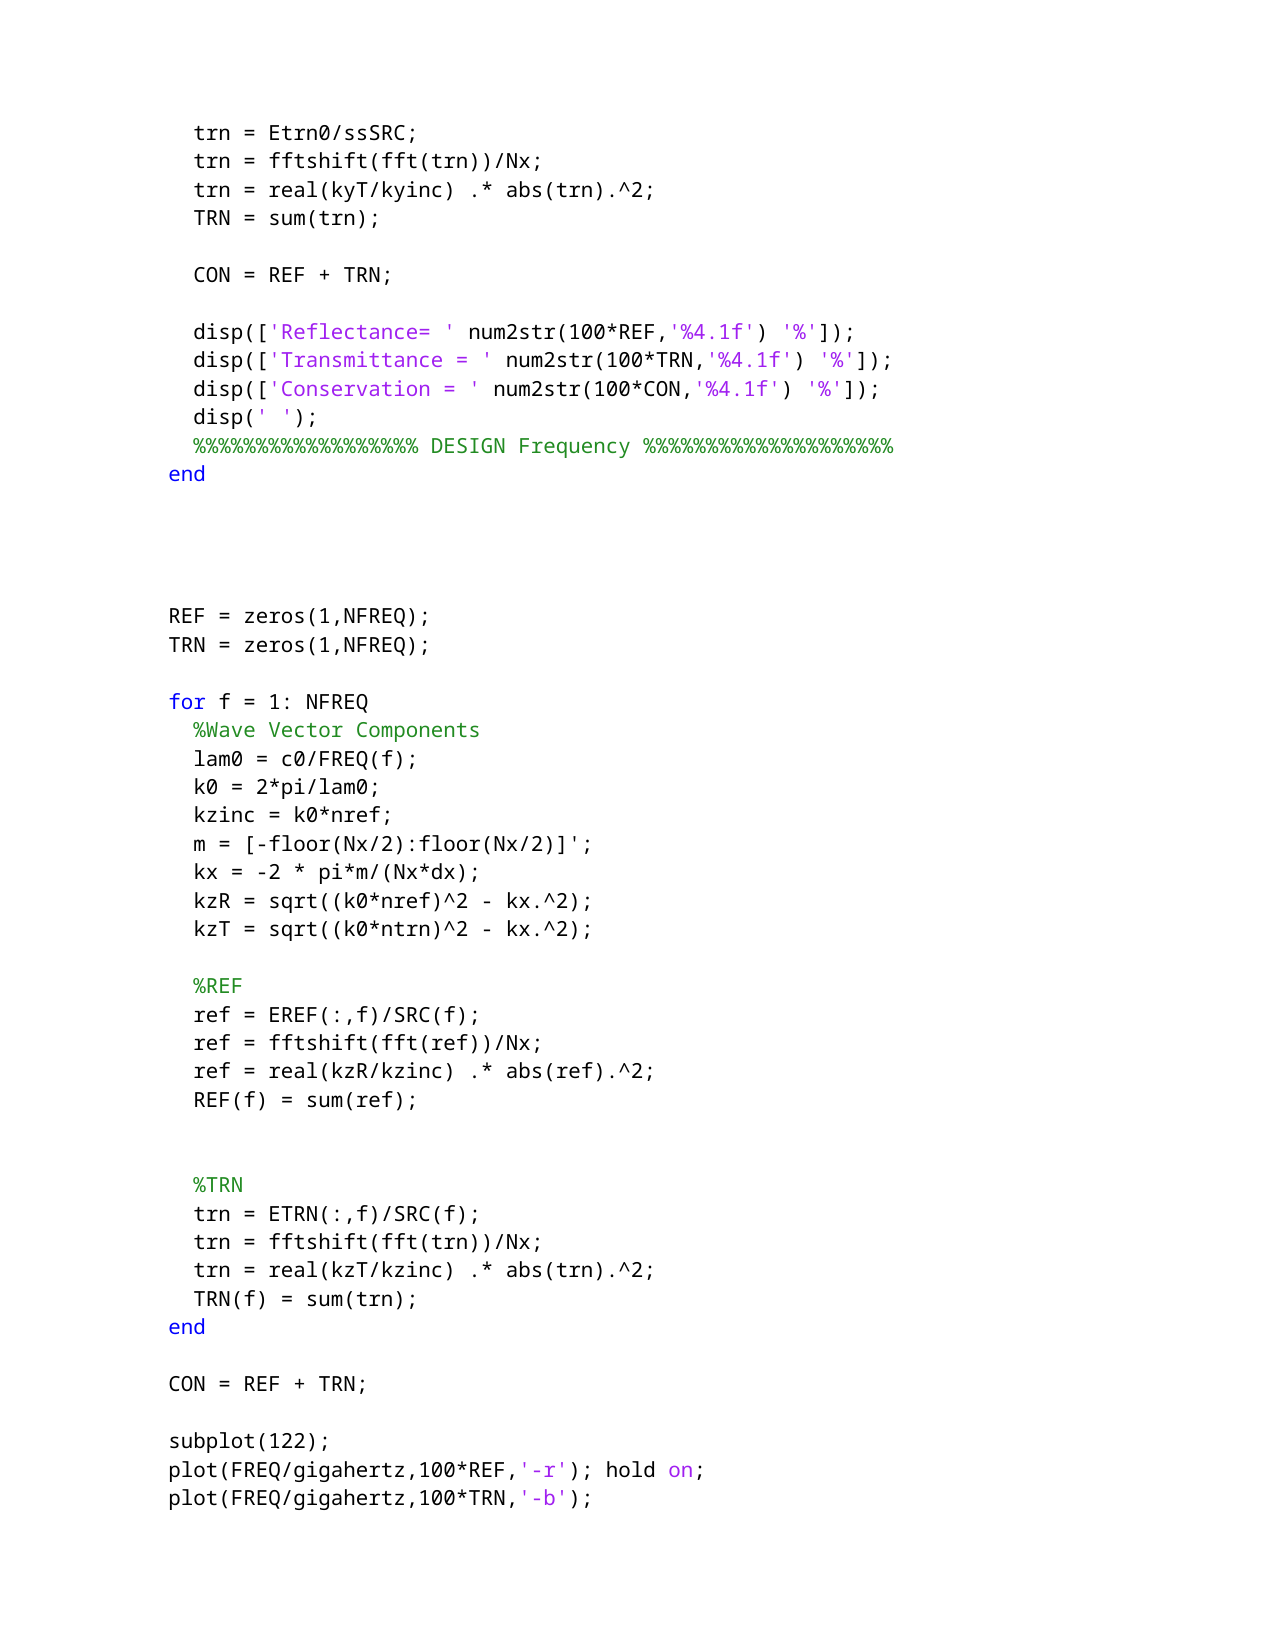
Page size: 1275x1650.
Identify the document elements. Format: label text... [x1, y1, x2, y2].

text trn = real(kzT/kzinc) .* abs(trn).^2; [118, 1256, 1157, 1284]
text %REF [118, 971, 1157, 1000]
text kzinc = k0*nref; [118, 801, 1157, 829]
text trn = fftshift(fft(trn))/Nx; [118, 147, 1157, 175]
text lam0 = c0/FREQ(f); [118, 744, 1157, 772]
text for f = 1: NFREQ [118, 687, 1157, 715]
text end [118, 1312, 1157, 1341]
text CON = REF + TRN; [118, 260, 1157, 289]
text TRN(f) = sum(trn); [118, 1284, 1157, 1312]
text plot(FREQ/gigahertz,100*TRN,'-b'); [118, 1483, 1157, 1512]
text trn = fftshift(fft(trn))/Nx; [118, 1227, 1157, 1256]
text TRN = sum(trn); [118, 203, 1157, 232]
text %%%%%%%%%%%%%%%%%% DESIGN Frequency %%%%%%%%%%%%%%%%%%%% [118, 431, 1157, 459]
text %TRN [118, 1170, 1157, 1199]
text CON = REF + TRN; [118, 1369, 1157, 1398]
text plot(FREQ/gigahertz,100*REF,'-r'); hold on; [118, 1455, 1157, 1483]
text disp(' '); [118, 402, 1157, 431]
text subplot(122); [118, 1426, 1157, 1455]
text trn = ETRN(:,f)/SRC(f); [118, 1199, 1157, 1227]
text disp(['Conservation = ' num2str(100*CON,'%4.1f') '%']); [118, 374, 1157, 402]
text kzR = sqrt((k0*nref)^2 - kx.^2); [118, 886, 1157, 914]
text REF = zeros(1,NFREQ); [118, 602, 1157, 630]
text disp(['Transmittance = ' num2str(100*TRN,'%4.1f') '%']); [118, 346, 1157, 374]
text REF(f) = sum(ref); [118, 1085, 1157, 1113]
text ref = real(kzR/kzinc) .* abs(ref).^2; [118, 1057, 1157, 1085]
text kx = -2 * pi*m/(Nx*dx); [118, 857, 1157, 886]
text k0 = 2*pi/lam0; [118, 772, 1157, 801]
text end [118, 459, 1157, 488]
text TRN = zeros(1,NFREQ); [118, 630, 1157, 658]
text trn = real(kyT/kyinc) .* abs(trn).^2; [118, 175, 1157, 203]
text m = [-floor(Nx/2):floor(Nx/2)]'; [118, 829, 1157, 857]
text %Wave Vector Components [118, 715, 1157, 744]
text trn = Etrn0/ssSRC; [118, 118, 1157, 147]
text disp(['Reflectance= ' num2str(100*REF,'%4.1f') '%']); [118, 317, 1157, 346]
text ref = fftshift(fft(ref))/Nx; [118, 1028, 1157, 1057]
text kzT = sqrt((k0*ntrn)^2 - kx.^2); [118, 914, 1157, 943]
text ref = EREF(:,f)/SRC(f); [118, 1000, 1157, 1028]
